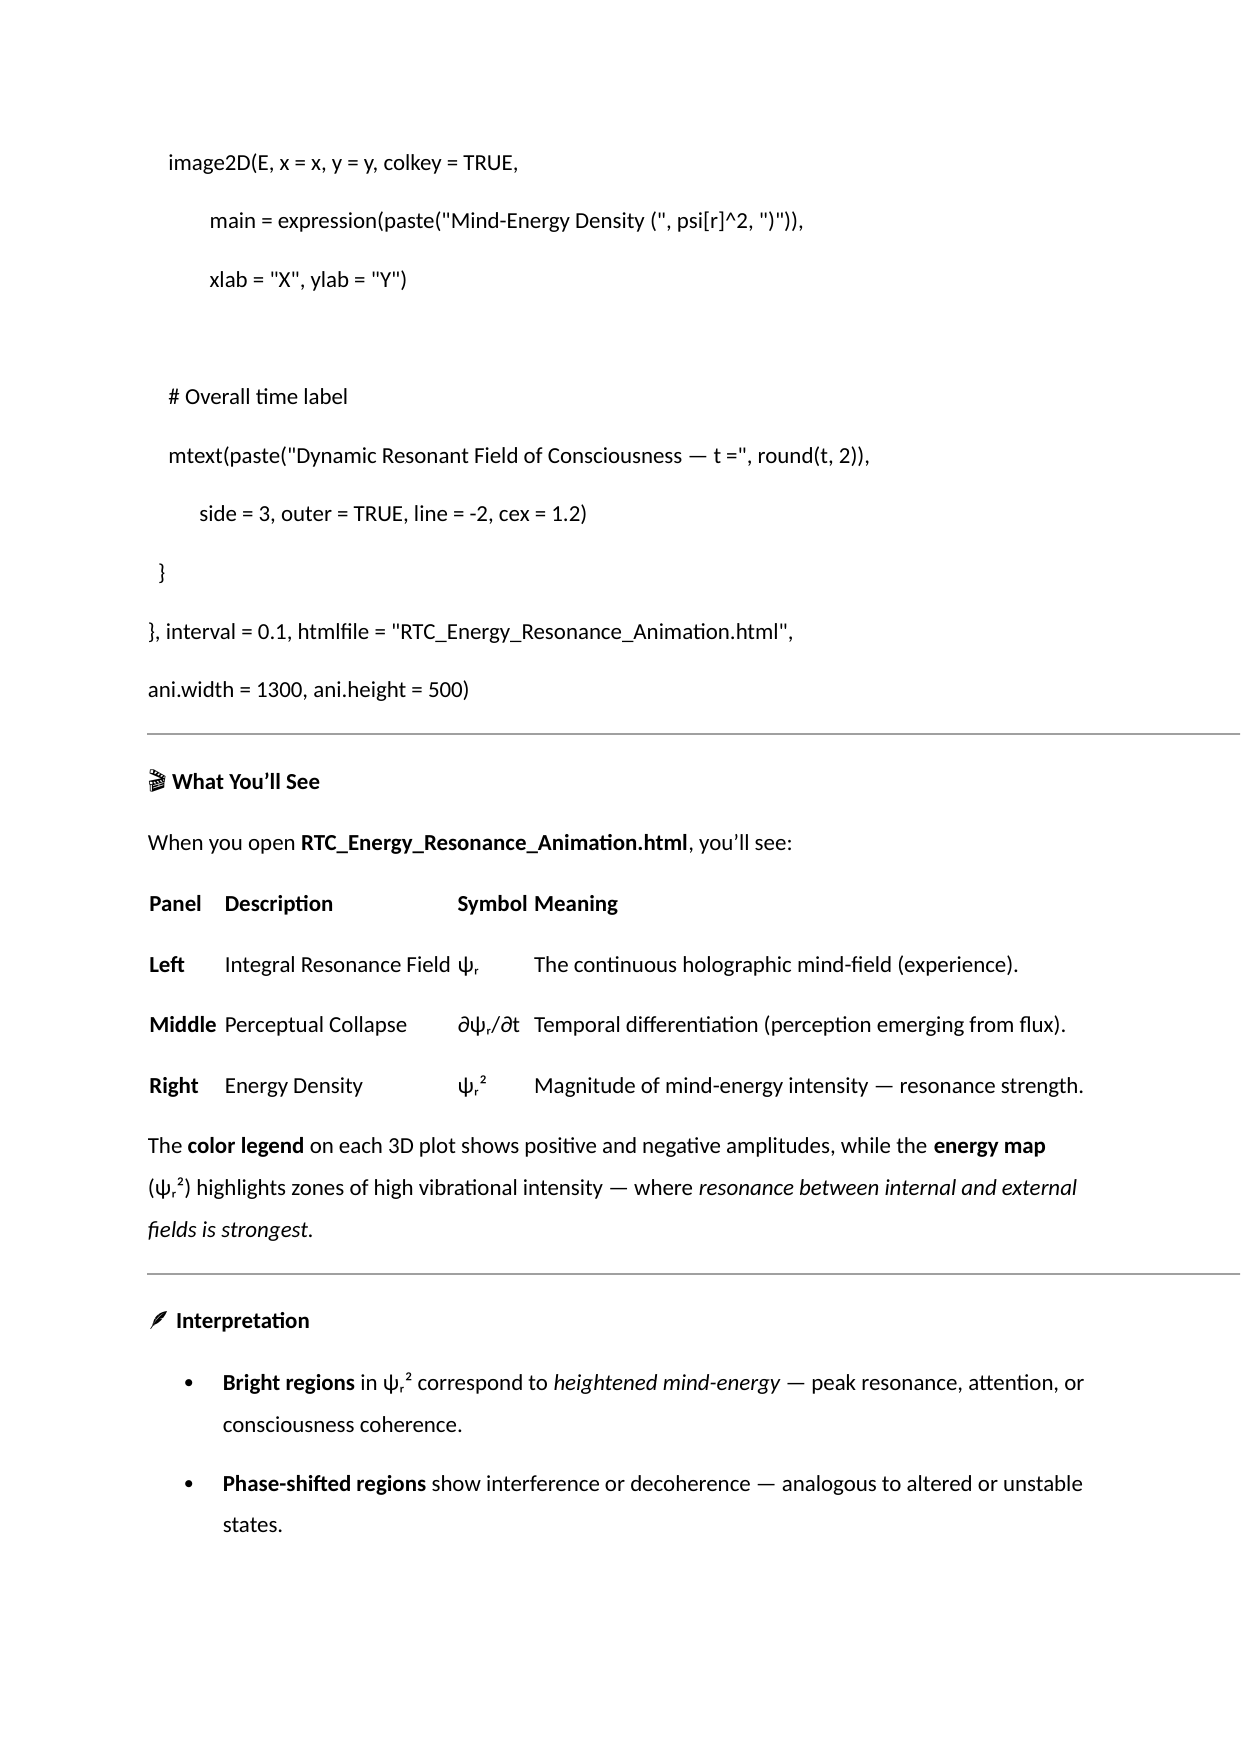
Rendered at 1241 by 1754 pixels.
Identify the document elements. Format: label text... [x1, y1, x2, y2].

list Phase-shifted regions show interference or decoherence — analogous to altered or unstable states. [185, 1469, 1093, 1539]
text 🪶 Interpretation [148, 1304, 1093, 1336]
table_cell The continuous holographic mind-field (experience). [532, 948, 1091, 1009]
table_cell ∂ψᵣ/∂t [456, 1009, 532, 1070]
text } [148, 558, 1093, 586]
table_header Symbol [456, 887, 532, 948]
text 🎬 What You’ll See [148, 765, 1093, 796]
table_cell Energy Density [223, 1070, 456, 1131]
text When you open RTC_Energy_Resonance_Animation.html, you’ll see: [148, 828, 1093, 857]
text side = 3, outer = TRUE, line = -2, cex = 1.2) [148, 499, 1093, 527]
text }, interval = 0.1, htmlfile = "RTC_Energy_Resonance_Animation.html", [148, 617, 1093, 645]
list Bright regions in ψᵣ² correspond to heightened mind-energy — peak resonance, attention, or consciousness coherence. [185, 1368, 1093, 1438]
text The color legend on each 3D plot shows positive and negative amplitudes, while the energy map (ψᵣ²) highlights zones of high vibrational intensity — where resonance between internal and external fields is strongest. [148, 1131, 1093, 1243]
table_cell Perceptual Collapse [223, 1009, 456, 1070]
text # Overall time label [148, 382, 1093, 410]
table_header Panel [148, 887, 223, 948]
table_cell Magnitude of mind-energy intensity — resonance strength. [532, 1070, 1091, 1131]
text main = expression(paste("Mind-Energy Density (", psi[r]^2, ")")), [148, 206, 1093, 234]
table_header Meaning [532, 887, 1091, 948]
table_cell Integral Resonance Field [223, 948, 456, 1009]
table_cell Left [148, 948, 223, 1009]
text xlab = "X", ylab = "Y") [148, 265, 1093, 293]
table_cell ψᵣ² [456, 1070, 532, 1131]
table_cell ψᵣ [456, 948, 532, 1009]
text image2D(E, x = x, y = y, colkey = TRUE, [148, 148, 1093, 176]
table_cell Middle [148, 1009, 223, 1070]
table_header Description [223, 887, 456, 948]
table_cell Temporal differentiation (perception emerging from flux). [532, 1009, 1091, 1070]
text ani.width = 1300, ani.height = 500) [148, 675, 1093, 703]
table_cell Right [148, 1070, 223, 1131]
text mtext(paste("Dynamic Resonant Field of Consciousness — t =", round(t, 2)), [148, 441, 1093, 469]
